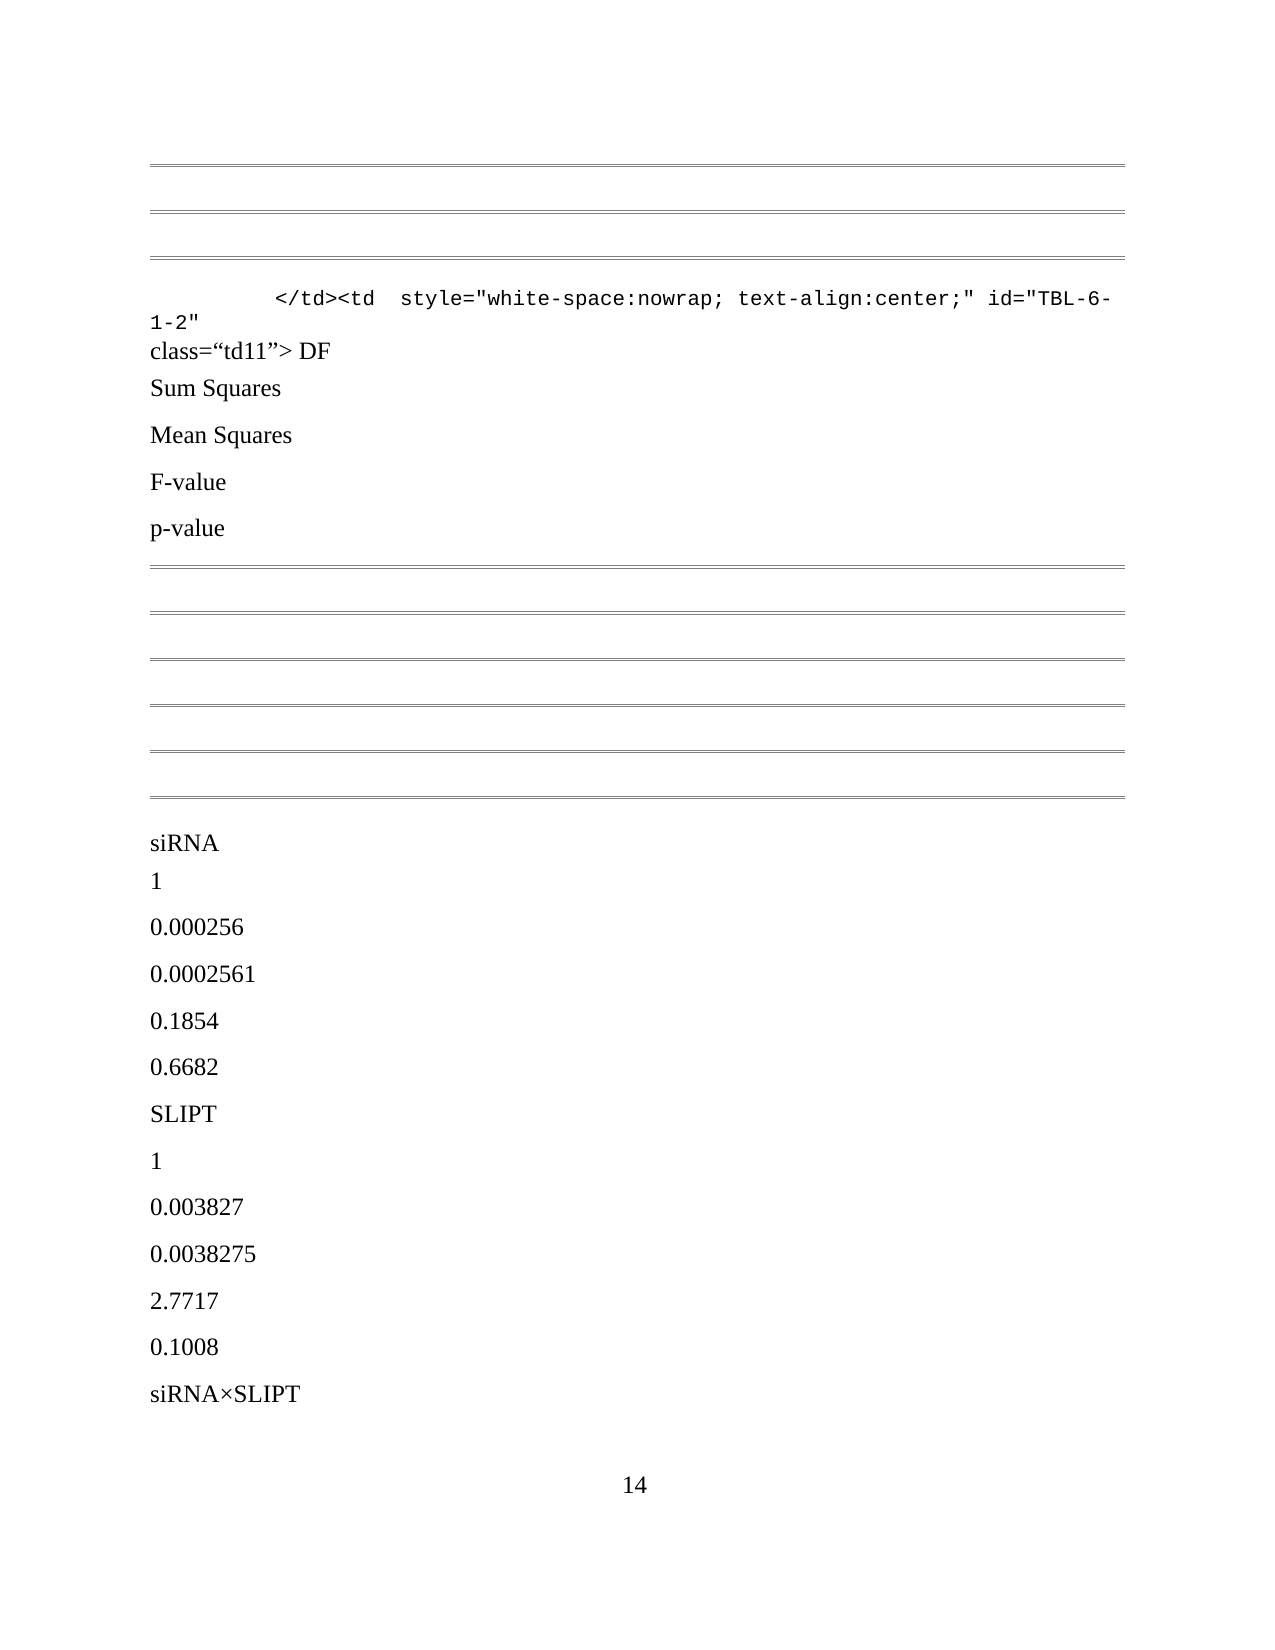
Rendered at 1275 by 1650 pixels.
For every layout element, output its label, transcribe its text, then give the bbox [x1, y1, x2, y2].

text 0.0038275 [150, 1239, 1125, 1268]
text siRNA×SLIPT [150, 1379, 1125, 1408]
text Sum Squares [150, 373, 1125, 402]
text 0.003827 [150, 1192, 1125, 1221]
text Mean Squares [150, 420, 1125, 449]
text SLIPT [150, 1099, 1125, 1128]
text p-value [150, 513, 1125, 542]
text class=“td11”> DF [150, 336, 1125, 364]
text 0.000256 [150, 912, 1125, 941]
text 2.7717 [150, 1286, 1125, 1314]
text 0.6682 [150, 1052, 1125, 1081]
text F-value [150, 467, 1125, 496]
text </td><td style="white-space:nowrap; text-align:center;" id="TBL-6-1-2" [150, 288, 1125, 336]
text 0.1854 [150, 1006, 1125, 1034]
text siRNA [150, 828, 1125, 857]
text 0.0002561 [150, 959, 1125, 988]
text 1 [150, 1146, 1125, 1174]
text 1 [150, 866, 1125, 894]
text 0.1008 [150, 1332, 1125, 1361]
